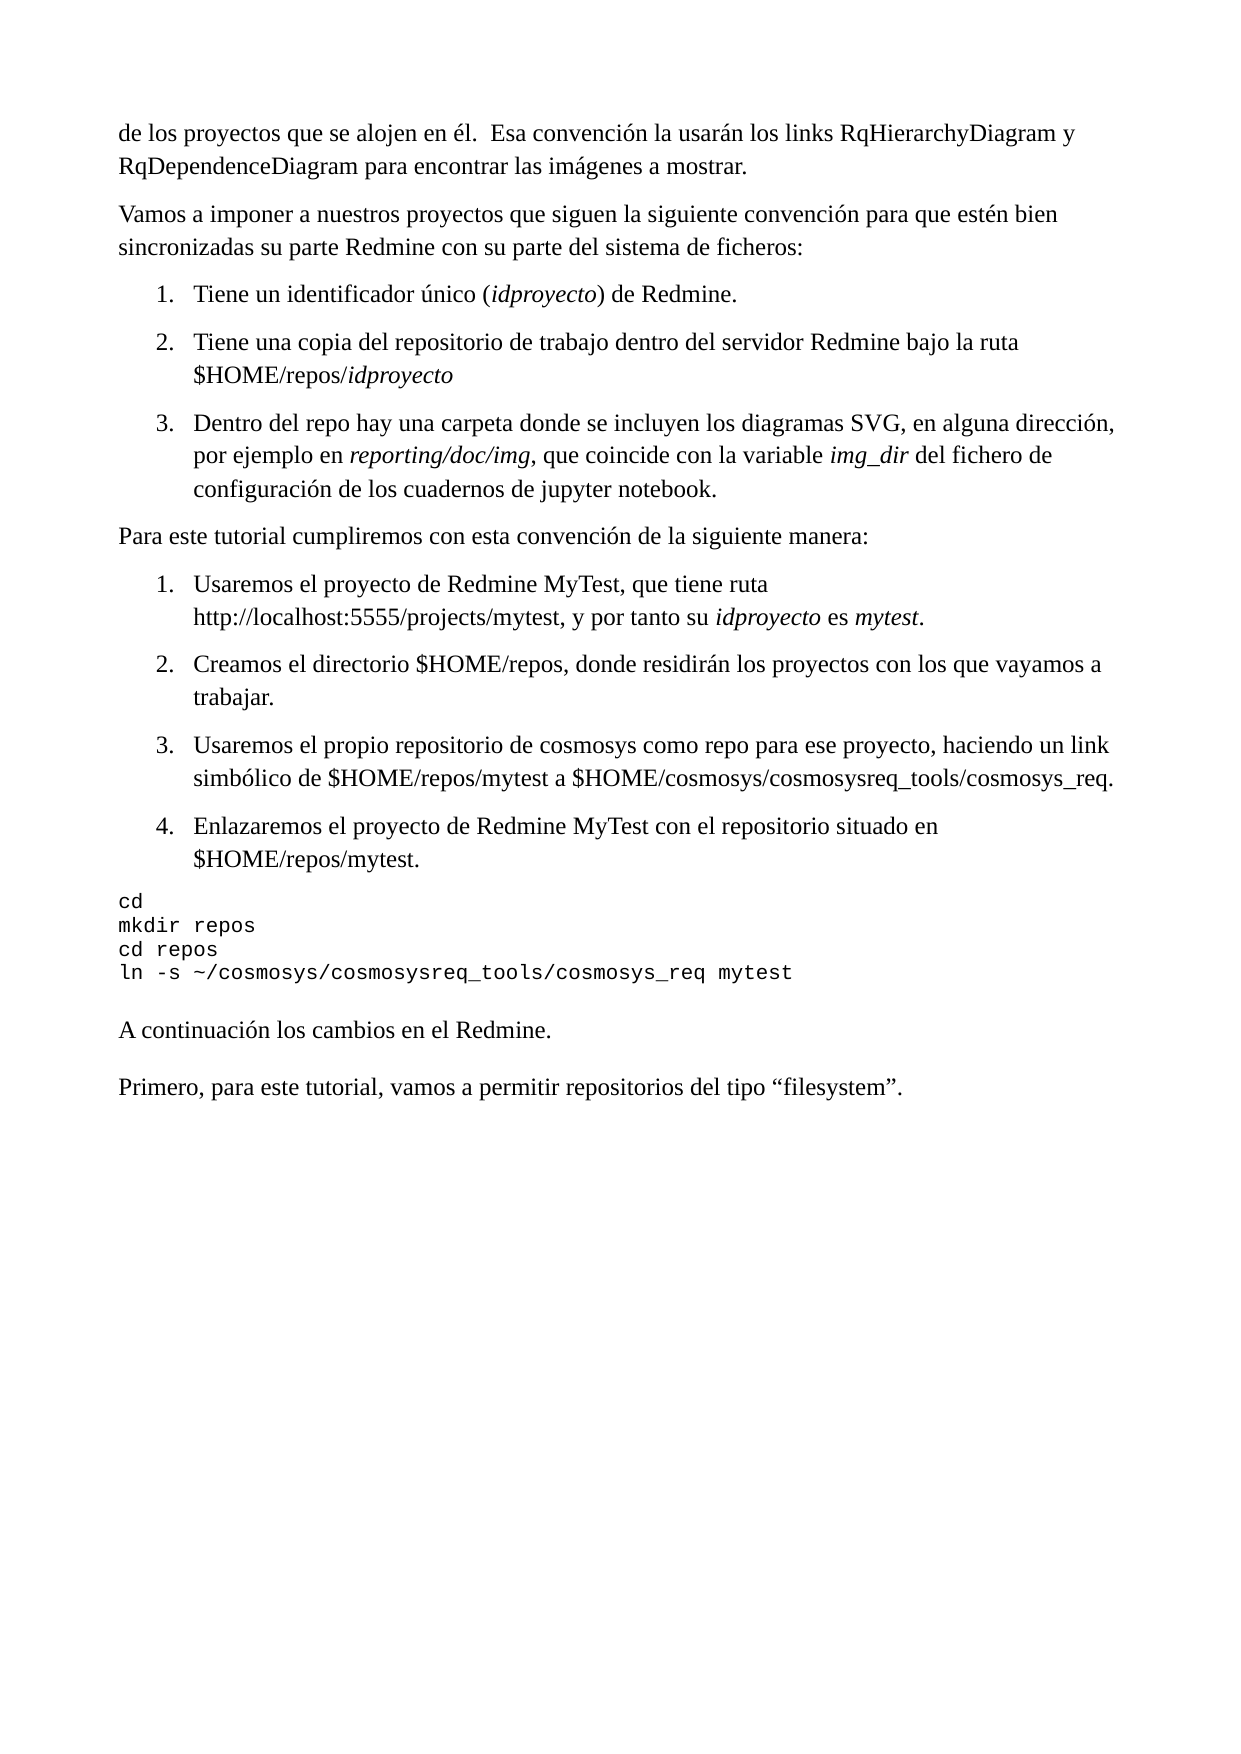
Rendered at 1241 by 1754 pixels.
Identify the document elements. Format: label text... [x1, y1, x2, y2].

list Dentro del repo hay una carpeta donde se incluyen los diagramas SVG, en alguna dirección, por ejemplo en reporting/doc/img, que coincide con la variable img_dir del fichero de configuración de los cuadernos de jupyter notebook. [156, 408, 1122, 502]
text Para este tutorial cumpliremos con esta convención de la siguiente manera: [118, 521, 1122, 550]
text Primero, para este tutorial, vamos a permitir repositorios del tipo “filesystem”. [118, 1072, 1122, 1101]
text cd repos [118, 939, 1122, 962]
list Tiene una copia del repositorio de trabajo dentro del servidor Redmine bajo la ruta $HOME/repos/idproyecto [156, 327, 1122, 389]
list Creamos el directorio $HOME/repos, donde residirán los proyectos con los que vayamos a trabajar. [156, 649, 1122, 711]
text de los proyectos que se alojen en él. Esa convención la usarán los links RqHierarchyDiagram y RqDependenceDiagram para encontrar las imágenes a mostrar. [118, 118, 1122, 180]
text ln -s ~/cosmosys/cosmosysreq_tools/cosmosys_req mytest [118, 962, 1122, 986]
text cd [118, 891, 1122, 915]
list Usaremos el proyecto de Redmine MyTest, que tiene ruta http://localhost:5555/projects/mytest, y por tanto su idproyecto es mytest. [156, 569, 1122, 631]
list Usaremos el propio repositorio de cosmosys como repo para ese proyecto, haciendo un link simbólico de $HOME/repos/mytest a $HOME/cosmosys/cosmosysreq_tools/cosmosys_req. [156, 730, 1122, 792]
text A continuación los cambios en el Redmine. [118, 1015, 1122, 1043]
list Tiene un identificador único (idproyecto) de Redmine. [156, 279, 1122, 308]
text mkdir repos [118, 915, 1122, 939]
text Vamos a imponer a nuestros proyectos que siguen la siguiente convención para que estén bien sincronizadas su parte Redmine con su parte del sistema de ficheros: [118, 199, 1122, 261]
list Enlazaremos el proyecto de Redmine MyTest con el repositorio situado en $HOME/repos/mytest. [156, 811, 1122, 872]
